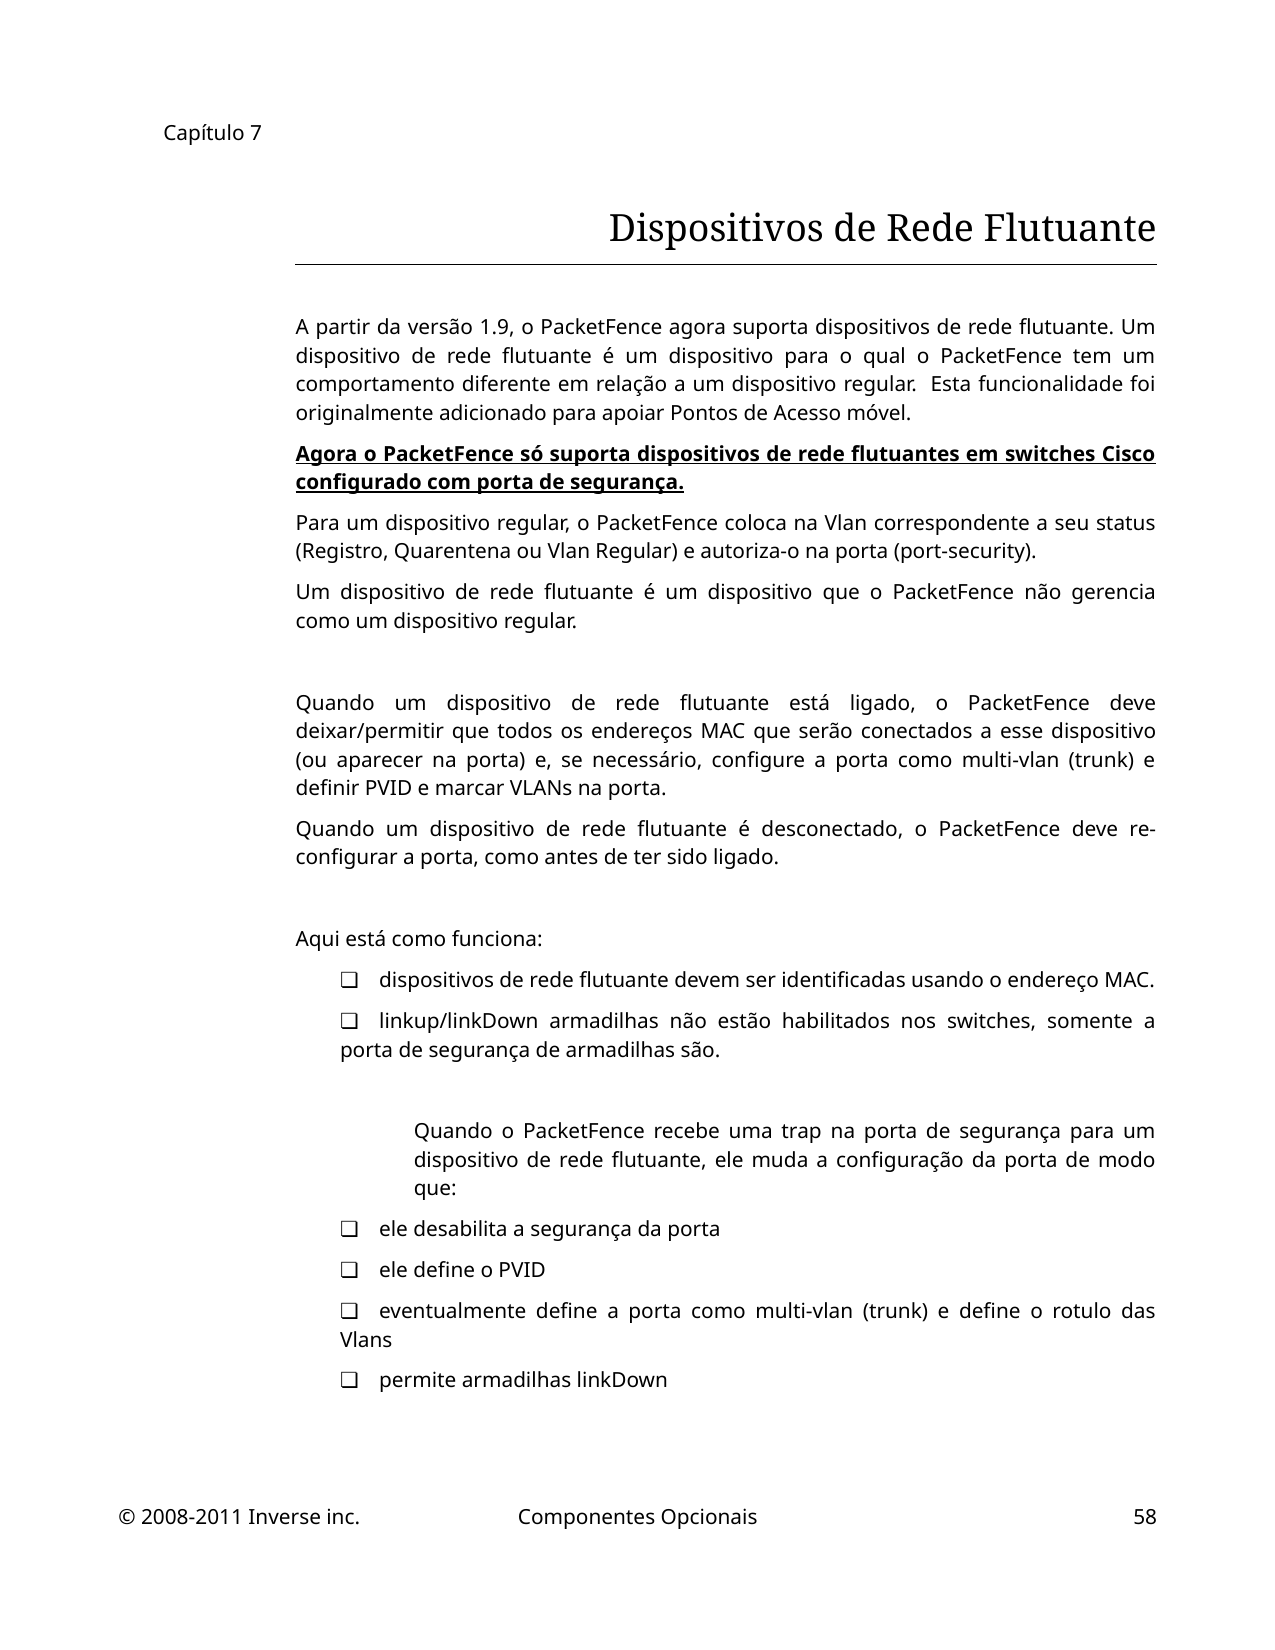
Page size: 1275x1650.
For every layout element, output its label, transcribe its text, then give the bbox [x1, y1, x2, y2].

subtitle Dispositivos de Rede Flutuante [295, 201, 1157, 264]
text Quando o PacketFence recebe uma trap na porta de segurança para um dispositivo de rede flutuante, ele muda a configuração da porta de modo que: [413, 1117, 1157, 1202]
text Quando um dispositivo de rede flutuante é desconectado, o PacketFence deve re-configurar a porta, como antes de ter sido ligado. [295, 814, 1157, 871]
text Agora o PacketFence só suporta dispositivos de rede flutuantes em switches Cisco configurado com porta de segurança. [295, 439, 1157, 496]
text Quando um dispositivo de rede flutuante está ligado, o PacketFence deve deixar/permitir que todos os endereços MAC que serão conectados a esse dispositivo (ou aparecer na porta) e, se necessário, configure a porta como multi-vlan (trunk) e definir PVID e marcar VLANs na porta. [295, 688, 1157, 802]
text Para um dispositivo regular, o PacketFence coloca na Vlan correspondente a seu status (Registro, Quarentena ou Vlan Regular) e autoriza-o na porta (port-security). [295, 508, 1157, 565]
list ❏ linkup/linkDown armadilhas não estão habilitados nos switches, somente a porta de segurança de armadilhas são. [340, 1006, 1157, 1063]
list ❏ ele desabilita a segurança da porta [340, 1214, 1157, 1243]
text Aqui está como funciona: [295, 924, 1157, 953]
list ❏ dispositivos de rede flutuante devem ser identificadas usando o endereço MAC. [340, 965, 1157, 994]
list ❏ ele define o PVID [340, 1255, 1157, 1284]
text Um dispositivo de rede flutuante é um dispositivo que o PacketFence não gerencia como um dispositivo regular. [295, 577, 1157, 634]
list ❏ eventualmente define a porta como multi-vlan (trunk) e define o rotulo das Vlans [340, 1296, 1157, 1353]
list ❏ permite armadilhas linkDown [340, 1366, 1157, 1394]
text A partir da versão 1.9, o PacketFence agora suporta dispositivos de rede flutuante. Um dispositivo de rede flutuante é um dispositivo para o qual o PacketFence tem um comportamento diferente em relação a um dispositivo regular. Esta funcionalidade foi originalmente adicionado para apoiar Pontos de Acesso móvel. [295, 312, 1157, 426]
